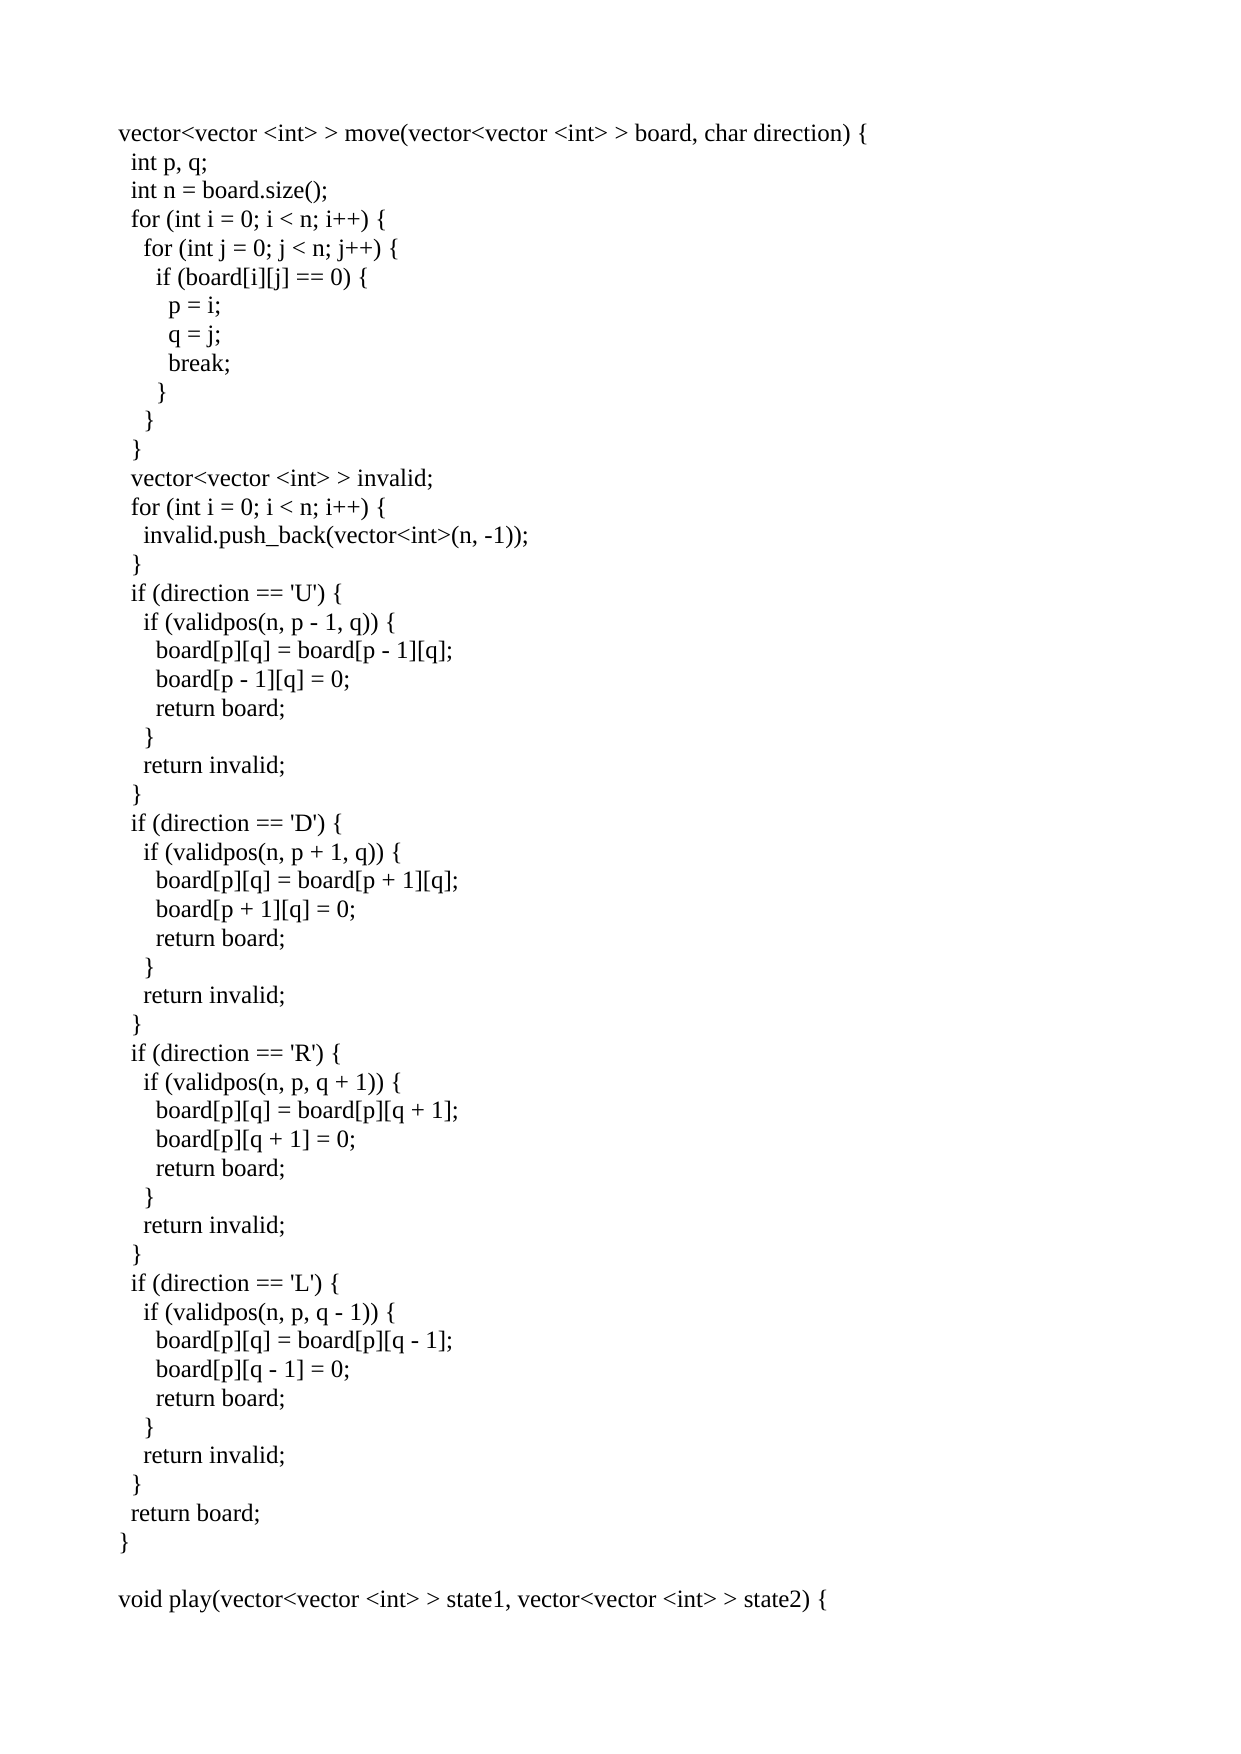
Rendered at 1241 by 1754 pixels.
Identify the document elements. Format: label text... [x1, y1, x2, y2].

text } [118, 549, 1122, 578]
text board[p - 1][q] = 0; [118, 664, 1122, 693]
text if (validpos(n, p, q + 1)) { [118, 1067, 1122, 1096]
text } [118, 406, 1122, 434]
text if (direction == 'R') { [118, 1038, 1122, 1067]
text break; [118, 348, 1122, 377]
text return board; [118, 693, 1122, 722]
text if (board[i][j] == 0) { [118, 262, 1122, 291]
text board[p][q] = board[p - 1][q]; [118, 636, 1122, 664]
text p = i; [118, 291, 1122, 319]
text int p, q; [118, 147, 1122, 176]
text for (int i = 0; i < n; i++) { [118, 204, 1122, 233]
text } [118, 1469, 1122, 1498]
text if (direction == 'L') { [118, 1268, 1122, 1297]
text if (direction == 'U') { [118, 578, 1122, 607]
text } [118, 1412, 1122, 1441]
text } [118, 722, 1122, 751]
text invalid.push_back(vector<int>(n, -1)); [118, 521, 1122, 549]
text } [118, 779, 1122, 808]
text } [118, 1182, 1122, 1211]
text return board; [118, 1383, 1122, 1412]
text board[p][q] = board[p][q - 1]; [118, 1326, 1122, 1354]
text return invalid; [118, 981, 1122, 1009]
text return invalid; [118, 1441, 1122, 1469]
text board[p + 1][q] = 0; [118, 894, 1122, 923]
text } [118, 952, 1122, 981]
text board[p][q] = board[p][q + 1]; [118, 1096, 1122, 1124]
text } [118, 434, 1122, 463]
text int n = board.size(); [118, 176, 1122, 204]
text return invalid; [118, 751, 1122, 779]
text board[p][q + 1] = 0; [118, 1124, 1122, 1153]
text return board; [118, 923, 1122, 952]
text q = j; [118, 319, 1122, 348]
text } [118, 377, 1122, 406]
text return board; [118, 1498, 1122, 1527]
text return board; [118, 1153, 1122, 1182]
text vector<vector <int> > invalid; [118, 463, 1122, 492]
text if (validpos(n, p, q - 1)) { [118, 1297, 1122, 1326]
text } [118, 1009, 1122, 1038]
text if (validpos(n, p + 1, q)) { [118, 837, 1122, 866]
text for (int j = 0; j < n; j++) { [118, 233, 1122, 262]
text return invalid; [118, 1211, 1122, 1239]
text } [118, 1527, 1122, 1556]
text for (int i = 0; i < n; i++) { [118, 492, 1122, 521]
text vector<vector <int> > move(vector<vector <int> > board, char direction) { [118, 118, 1122, 147]
text } [118, 1239, 1122, 1268]
text void play(vector<vector <int> > state1, vector<vector <int> > state2) { [118, 1584, 1122, 1613]
text board[p][q - 1] = 0; [118, 1354, 1122, 1383]
text if (direction == 'D') { [118, 808, 1122, 837]
text if (validpos(n, p - 1, q)) { [118, 607, 1122, 636]
text board[p][q] = board[p + 1][q]; [118, 866, 1122, 894]
